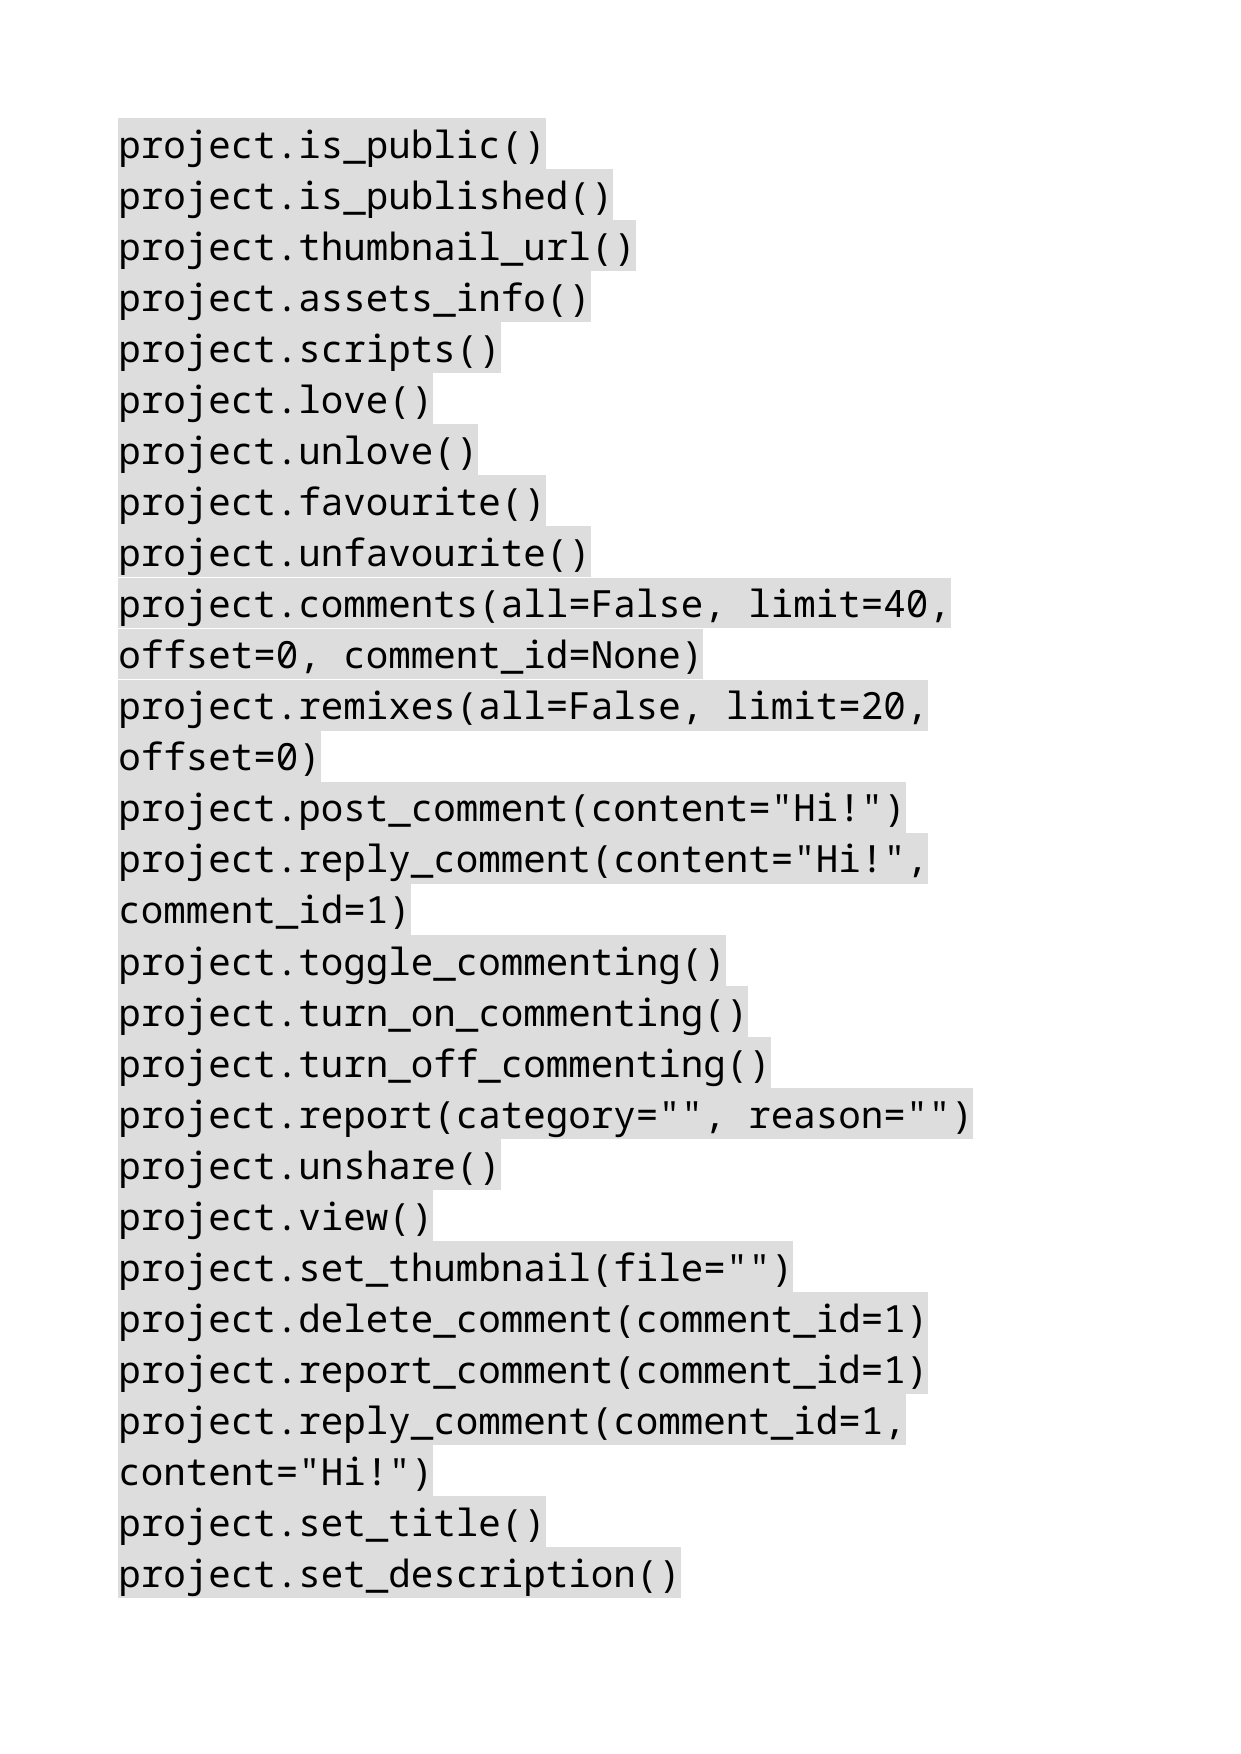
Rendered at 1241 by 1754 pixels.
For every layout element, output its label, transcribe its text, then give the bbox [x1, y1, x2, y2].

text project.scripts() [118, 322, 1122, 373]
text project.reply_comment(comment_id=1, content="Hi!") [118, 1394, 1122, 1496]
text project.set_description() [118, 1547, 1122, 1598]
text project.comments(all=False, limit=40, offset=0, comment_id=None) [118, 577, 1122, 679]
text project.post_comment(content="Hi!") [118, 782, 1122, 833]
text project.unlove() [118, 424, 1122, 475]
text project.is_published() [118, 169, 1122, 220]
text project.unshare() [118, 1139, 1122, 1190]
text project.reply_comment(content="Hi!", comment_id=1) [118, 833, 1122, 935]
text project.love() [118, 373, 1122, 424]
text project.set_title() [118, 1496, 1122, 1547]
text project.delete_comment(comment_id=1) [118, 1292, 1122, 1343]
text project.thumbnail_url() [118, 220, 1122, 271]
text project.is_public() [118, 118, 1122, 169]
text project.turn_on_commenting() [118, 986, 1122, 1037]
text project.turn_off_commenting() [118, 1037, 1122, 1088]
text project.favourite() [118, 475, 1122, 526]
text project.toggle_commenting() [118, 935, 1122, 986]
text project.report(category="", reason="") [118, 1088, 1122, 1139]
text project.set_thumbnail(file="") [118, 1241, 1122, 1292]
text project.view() [118, 1190, 1122, 1241]
text project.remixes(all=False, limit=20, offset=0) [118, 679, 1122, 782]
text project.report_comment(comment_id=1) [118, 1343, 1122, 1394]
text project.unfavourite() [118, 526, 1122, 577]
text project.assets_info() [118, 271, 1122, 322]
